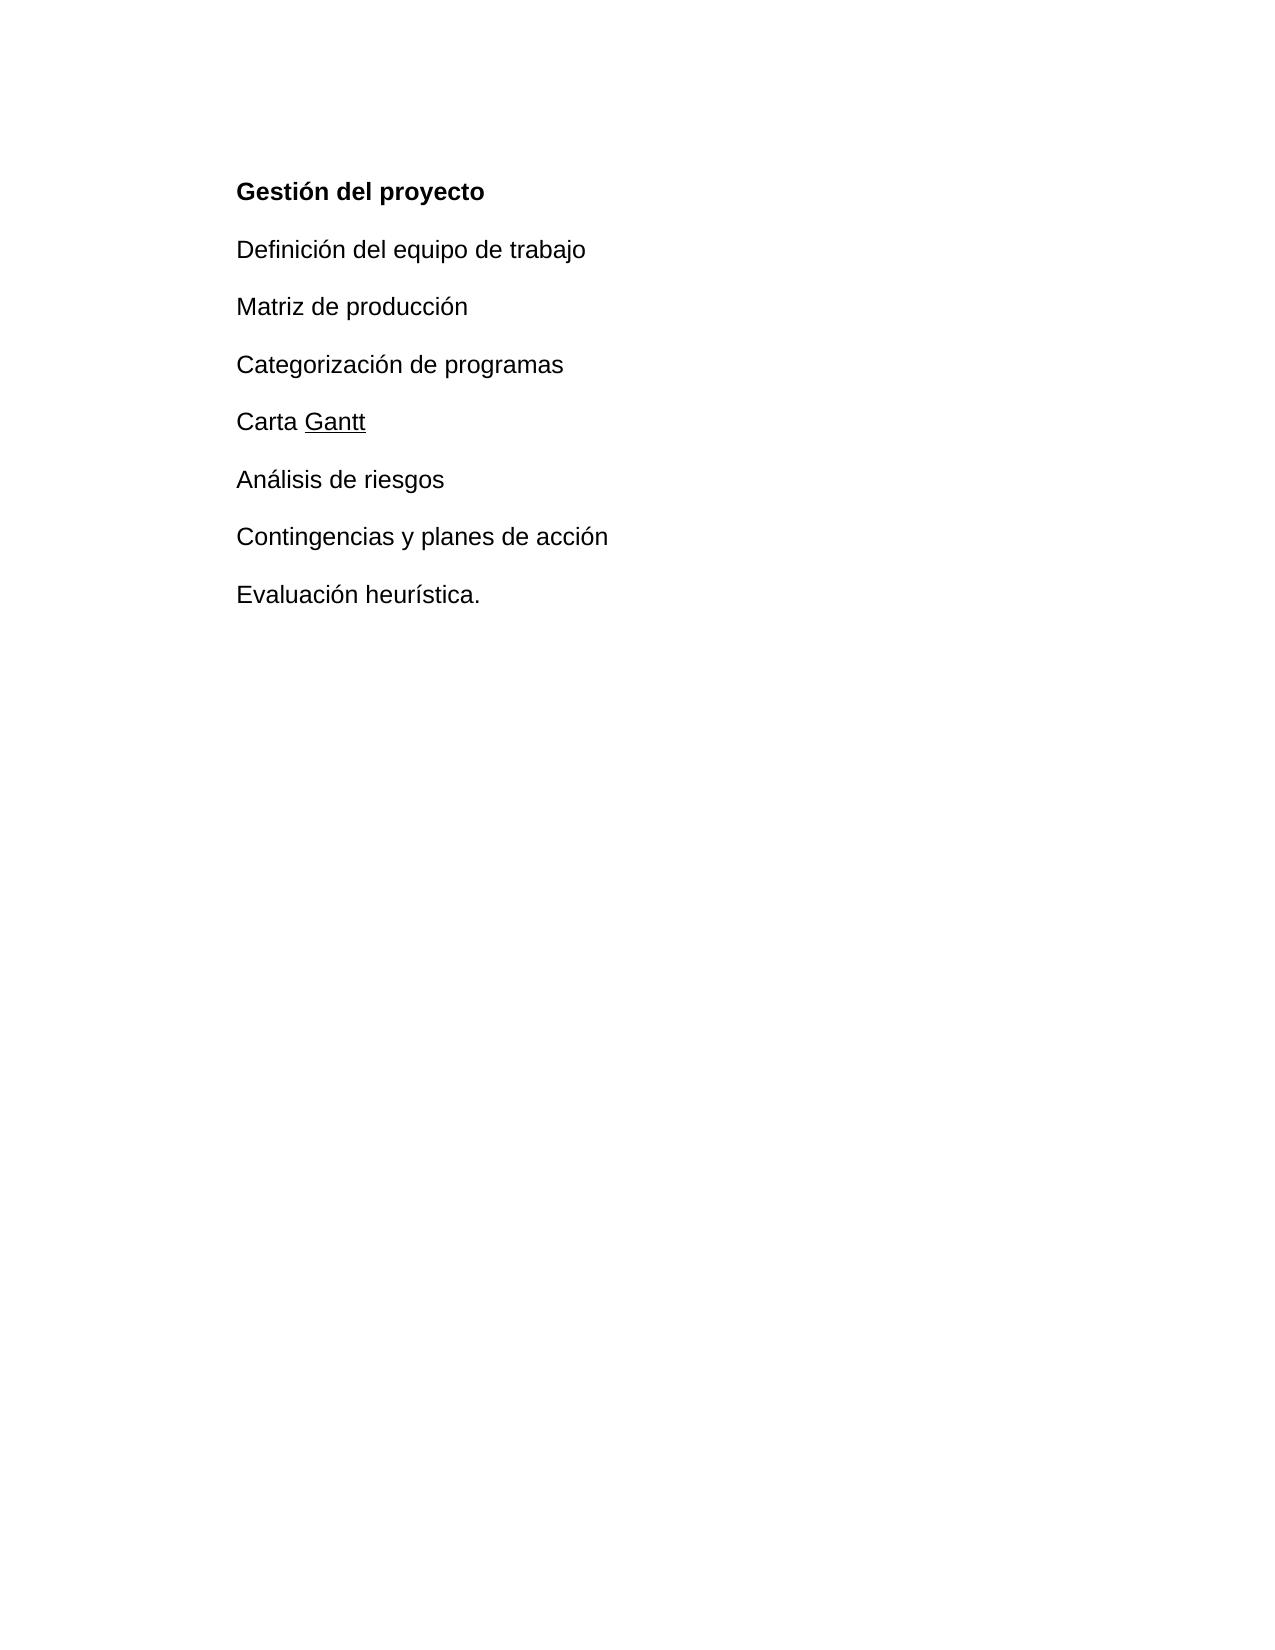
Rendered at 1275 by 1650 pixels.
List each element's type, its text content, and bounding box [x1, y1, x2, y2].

text Análisis de riesgos [236, 465, 1127, 493]
text Matriz de producción [236, 292, 1127, 321]
text Contingencias y planes de acción [236, 522, 1127, 551]
text Definición del equipo de trabajo [236, 235, 1127, 263]
text Carta Gantt [236, 407, 1127, 436]
text Evaluación heurística. [236, 580, 1127, 608]
text Gestión del proyecto [236, 177, 1127, 206]
text Categorización de programas [236, 350, 1127, 378]
